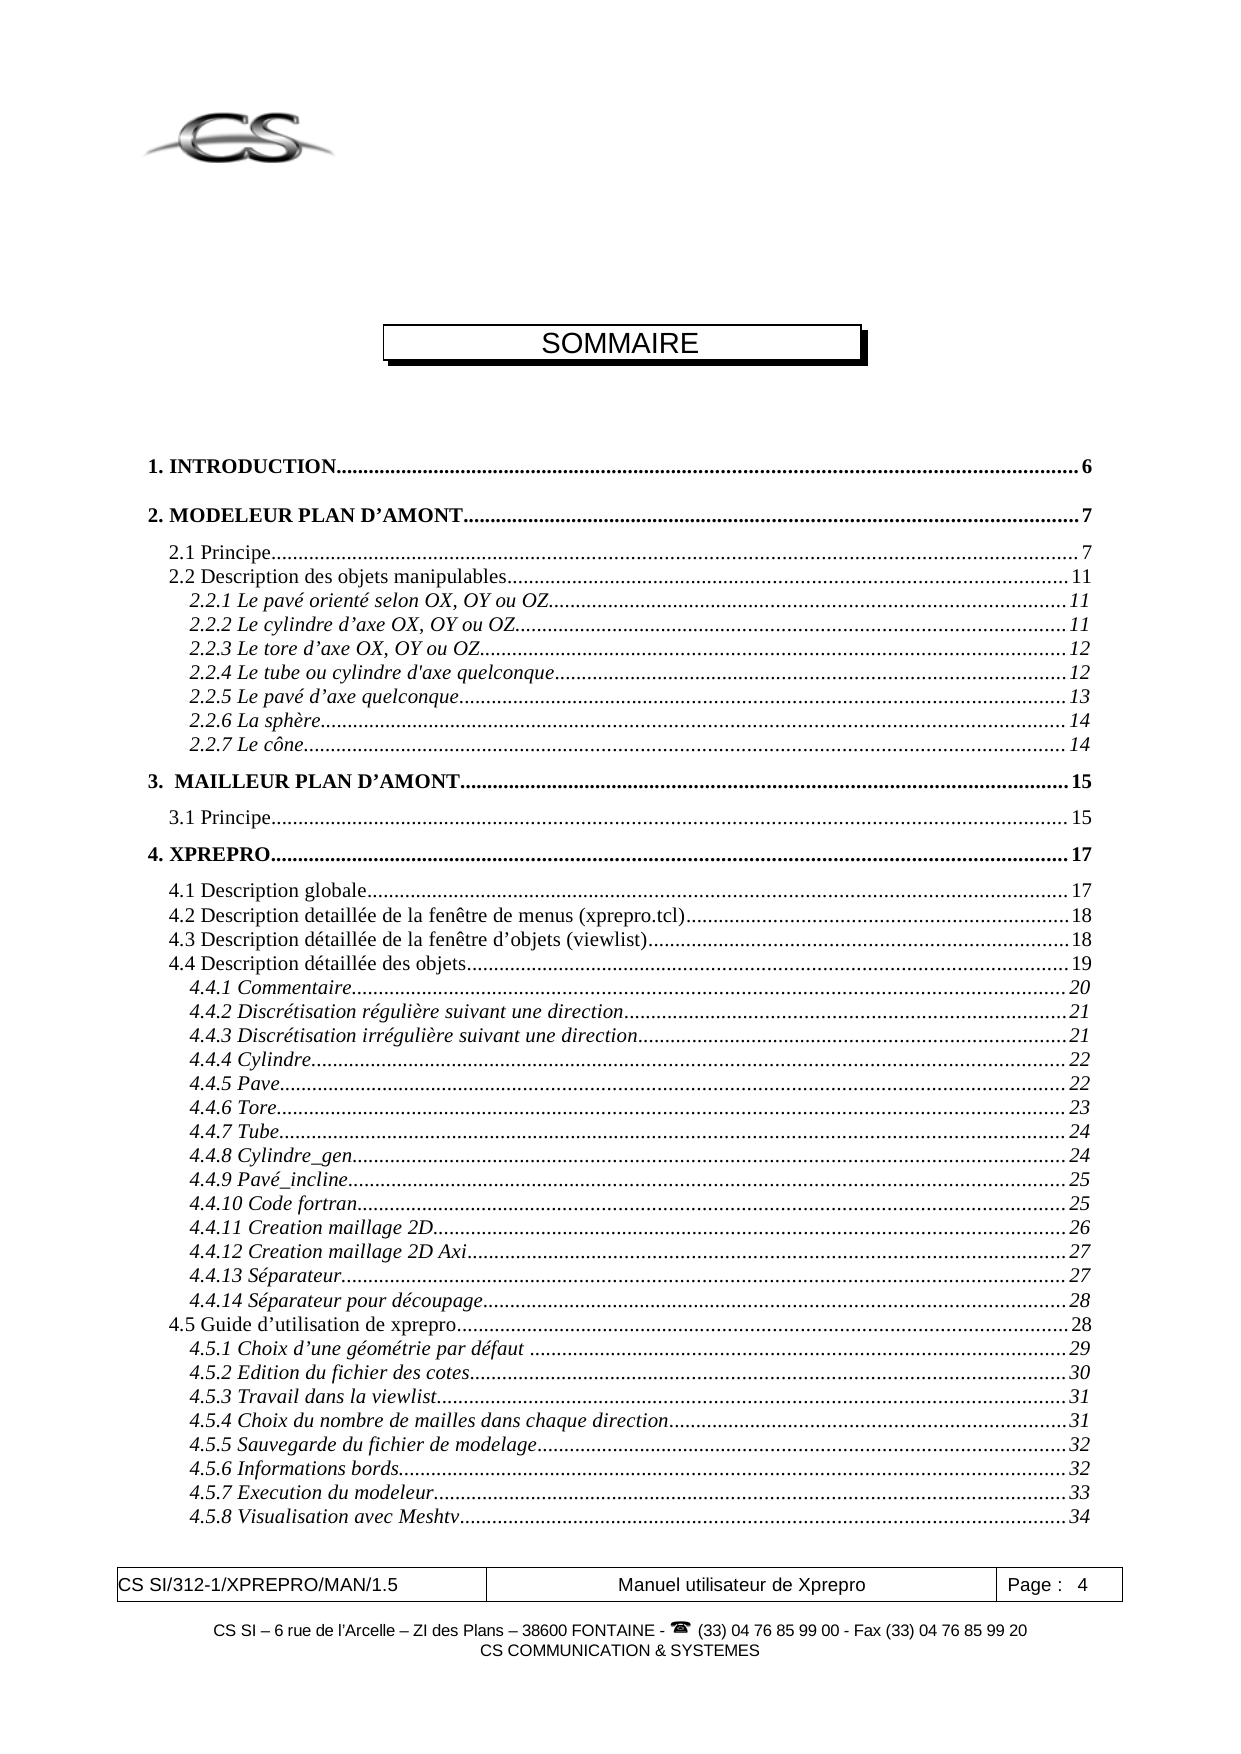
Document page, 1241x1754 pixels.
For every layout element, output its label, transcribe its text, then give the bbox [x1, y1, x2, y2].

text 3. Mailleur plan d’amont 15 [148, 769, 1092, 793]
text 4.5.4 Choix du nombre de mailles dans chaque direction 31 [189, 1408, 1092, 1432]
text 2.2.3 Le tore d’axe OX, OY ou OZ 12 [189, 636, 1092, 660]
text 4.4.9 Pavé_incline 25 [189, 1167, 1092, 1191]
text 4.4.6 Tore 23 [189, 1095, 1092, 1119]
text 2. Modeleur plan d’amont 7 [148, 503, 1092, 527]
text 2.2.1 Le pavé orienté selon OX, OY ou OZ 11 [189, 588, 1092, 612]
text 4.5.8 Visualisation avec Meshtv 34 [189, 1504, 1092, 1528]
text 2.2.2 Le cylindre d’axe OX, OY ou OZ 11 [189, 612, 1092, 636]
text 4.3 Description détaillée de la fenêtre d’objets (viewlist) 18 [168, 926, 1092, 951]
text 2.2.7 Le cône 14 [189, 732, 1092, 756]
text 4.4.5 Pave 22 [189, 1071, 1092, 1095]
text Sommaire [384, 326, 860, 359]
text 2.2.6 La sphère 14 [189, 708, 1092, 732]
text 4.5 Guide d’utilisation de xprepro 28 [168, 1311, 1092, 1336]
text 4.5.6 Informations bords 32 [189, 1456, 1092, 1480]
picture [133, 106, 350, 172]
text 4.5.3 Travail dans la viewlist 31 [189, 1384, 1092, 1408]
text 4.1 Description globale 17 [168, 878, 1092, 902]
text 4. Xprepro 17 [148, 842, 1092, 866]
text 2.2.4 Le tube ou cylindre d'axe quelconque 12 [189, 660, 1092, 684]
text 1. Introduction 6 [148, 454, 1092, 478]
text 4.4.2 Discrétisation régulière suivant une direction 21 [189, 999, 1092, 1023]
text 4.4.1 Commentaire 20 [189, 974, 1092, 999]
text 4.4.3 Discrétisation irrégulière suivant une direction 21 [189, 1023, 1092, 1047]
text 4.4 Description détaillée des objets 19 [168, 951, 1092, 974]
text 4.4.4 Cylindre 22 [189, 1047, 1092, 1071]
text 4.4.7 Tube 24 [189, 1119, 1092, 1143]
text 2.2 Description des objets manipulables 11 [168, 564, 1092, 588]
text 4.5.2 Edition du fichier des cotes 30 [189, 1359, 1092, 1384]
text 3.1 Principe 15 [168, 805, 1092, 829]
text 4.4.11 Creation maillage 2D 26 [189, 1215, 1092, 1239]
text 2.2.5 Le pavé d’axe quelconque 13 [189, 684, 1092, 708]
text 4.4.13 Séparateur 27 [189, 1263, 1092, 1287]
text 4.4.12 Creation maillage 2D Axi 27 [189, 1239, 1092, 1263]
text 4.4.10 Code fortran 25 [189, 1191, 1092, 1215]
text 4.4.14 Séparateur pour découpage 28 [189, 1287, 1092, 1311]
text 2.1 Principe 7 [168, 539, 1092, 564]
text 4.2 Description detaillée de la fenêtre de menus (xprepro.tcl) 18 [168, 902, 1092, 926]
text 4.5.5 Sauvegarde du fichier de modelage 32 [189, 1432, 1092, 1456]
text 4.5.1 Choix d’une géométrie par défaut 29 [189, 1336, 1092, 1359]
text 4.4.8 Cylindre_gen 24 [189, 1143, 1092, 1167]
text 4.5.7 Execution du modeleur 33 [189, 1480, 1092, 1504]
